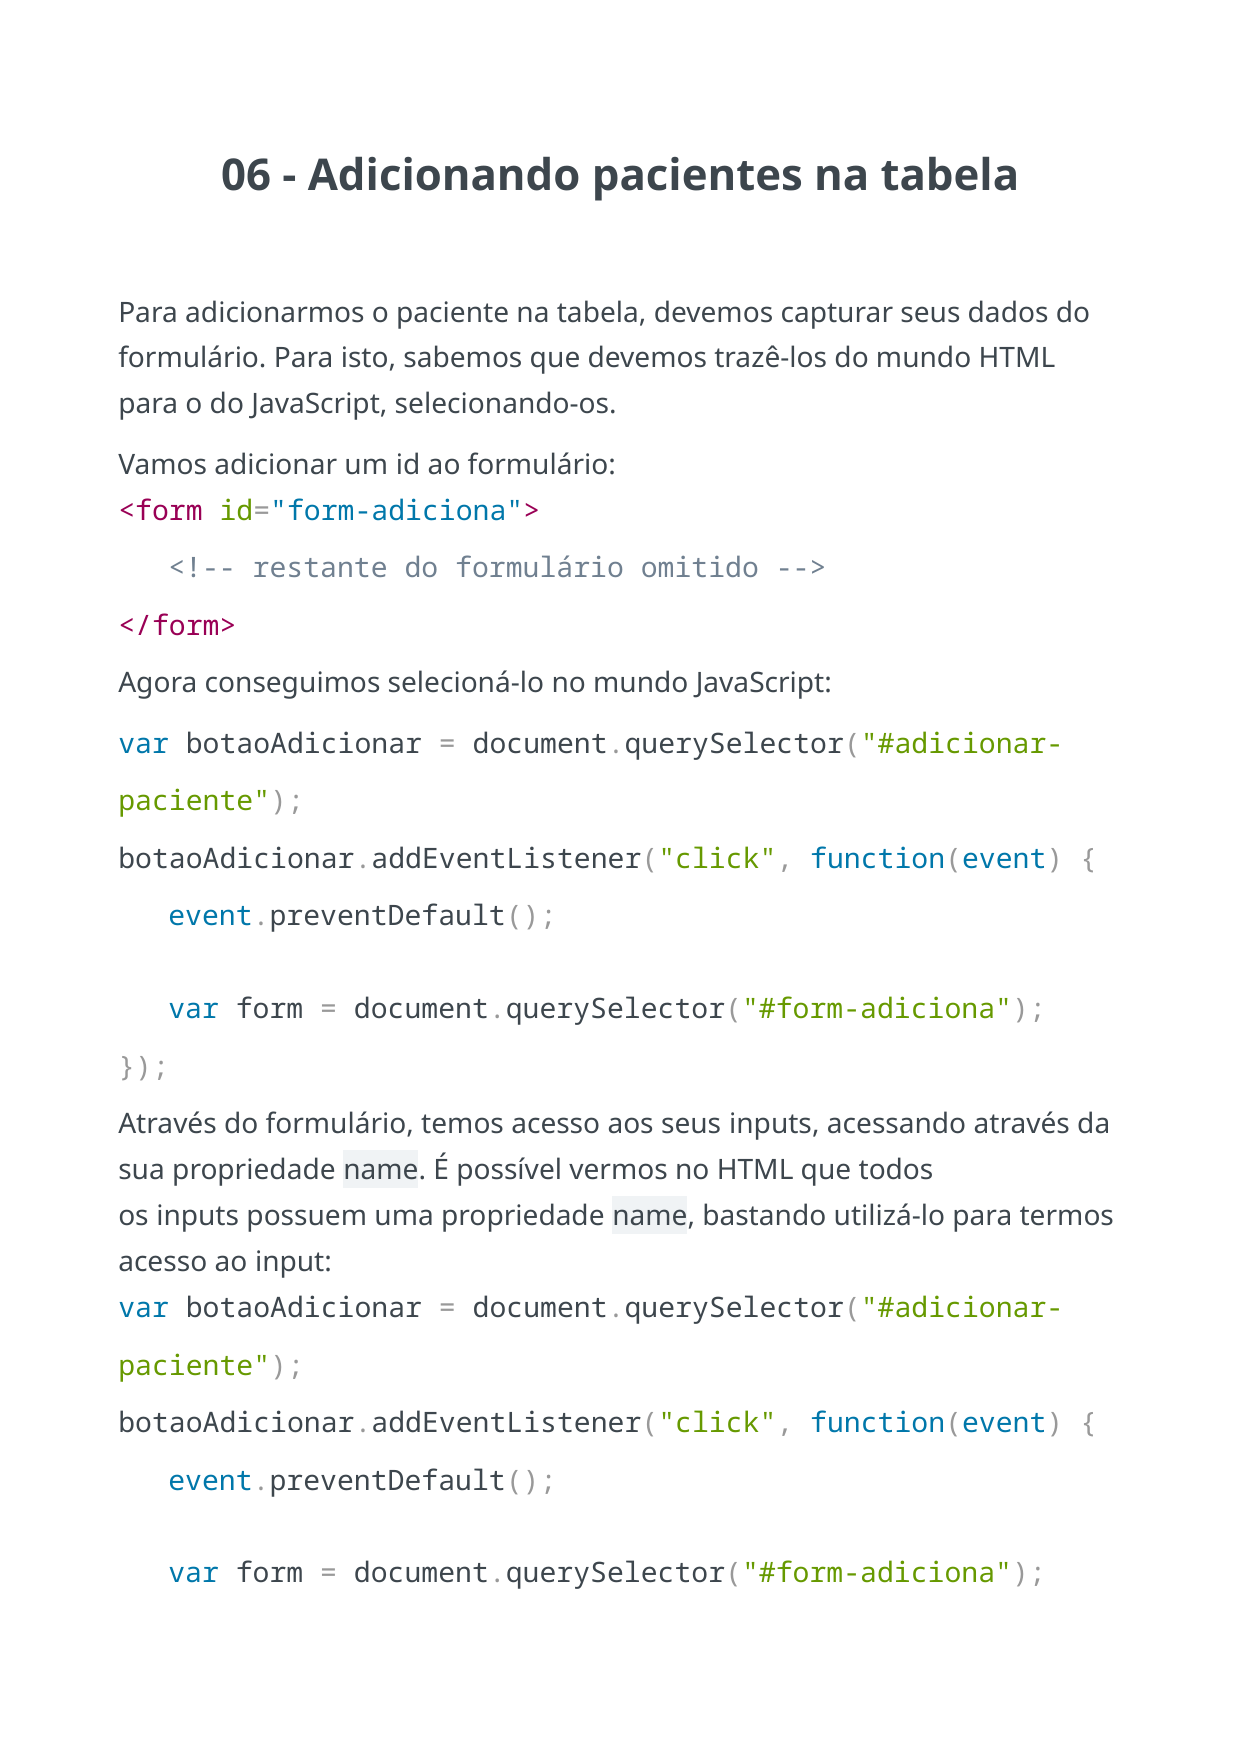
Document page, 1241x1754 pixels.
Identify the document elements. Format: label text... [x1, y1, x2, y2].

text <form id="form-adiciona"> [118, 490, 1122, 528]
text Vamos adicionar um id ao formulário: [118, 444, 1122, 483]
text </form> [118, 605, 1122, 643]
text Agora conseguimos selecioná-lo no mundo JavaScript: [118, 663, 1122, 701]
text var form = document.querySelector("#form-adiciona"); [118, 989, 1122, 1027]
text botaoAdicionar.addEventListener("click", function(event) { [118, 838, 1122, 877]
text event.preventDefault(); [118, 896, 1122, 934]
subtitle 06 - Adicionando pacientes na tabela [118, 143, 1122, 203]
text var botaoAdicionar = document.querySelector("#adicionar-paciente"); [118, 1287, 1122, 1383]
text var botaoAdicionar = document.querySelector("#adicionar-paciente"); [118, 723, 1122, 819]
text <!-- restante do formulário omitido --> [118, 548, 1122, 586]
text botaoAdicionar.addEventListener("click", function(event) { [118, 1402, 1122, 1441]
text Para adicionarmos o paciente na tabela, devemos capturar seus dados do formulário. Para isto, sabemos que devemos trazê-los do mundo HTML para o do JavaScript, selecionando-os. [118, 292, 1122, 422]
text }); [118, 1046, 1122, 1084]
text Através do formulário, temos acesso aos seus inputs, acessando através da sua propriedade name. É possível vermos no HTML que todos os inputs possuem uma propriedade name, bastando utilizá-lo para termos acesso ao input: [118, 1104, 1122, 1280]
text var form = document.querySelector("#form-adiciona"); [118, 1553, 1122, 1591]
text event.preventDefault(); [118, 1460, 1122, 1498]
